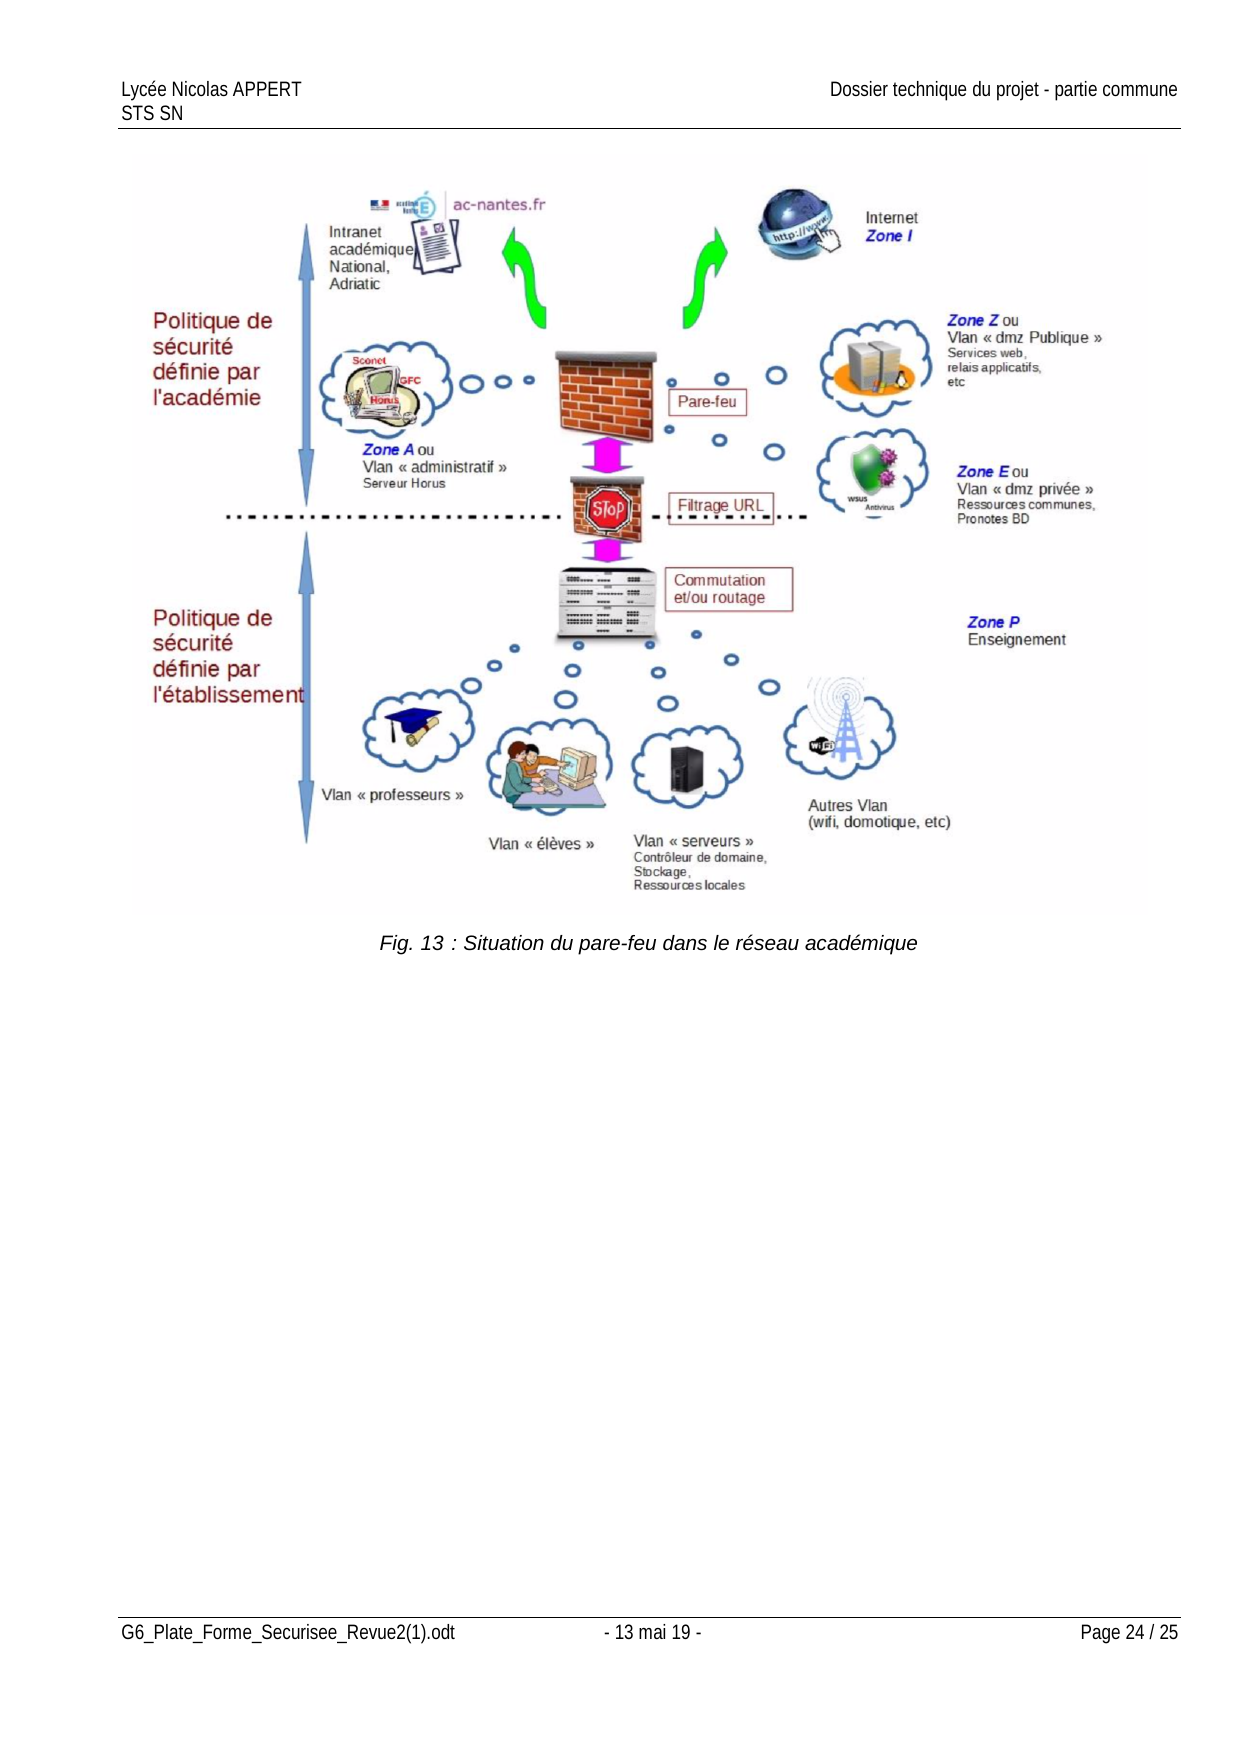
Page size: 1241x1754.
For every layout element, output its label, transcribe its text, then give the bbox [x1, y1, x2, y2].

text Fig. 13 : Situation du pare-feu dans le réseau académique [118, 145, 1181, 954]
picture [111, 145, 1162, 931]
